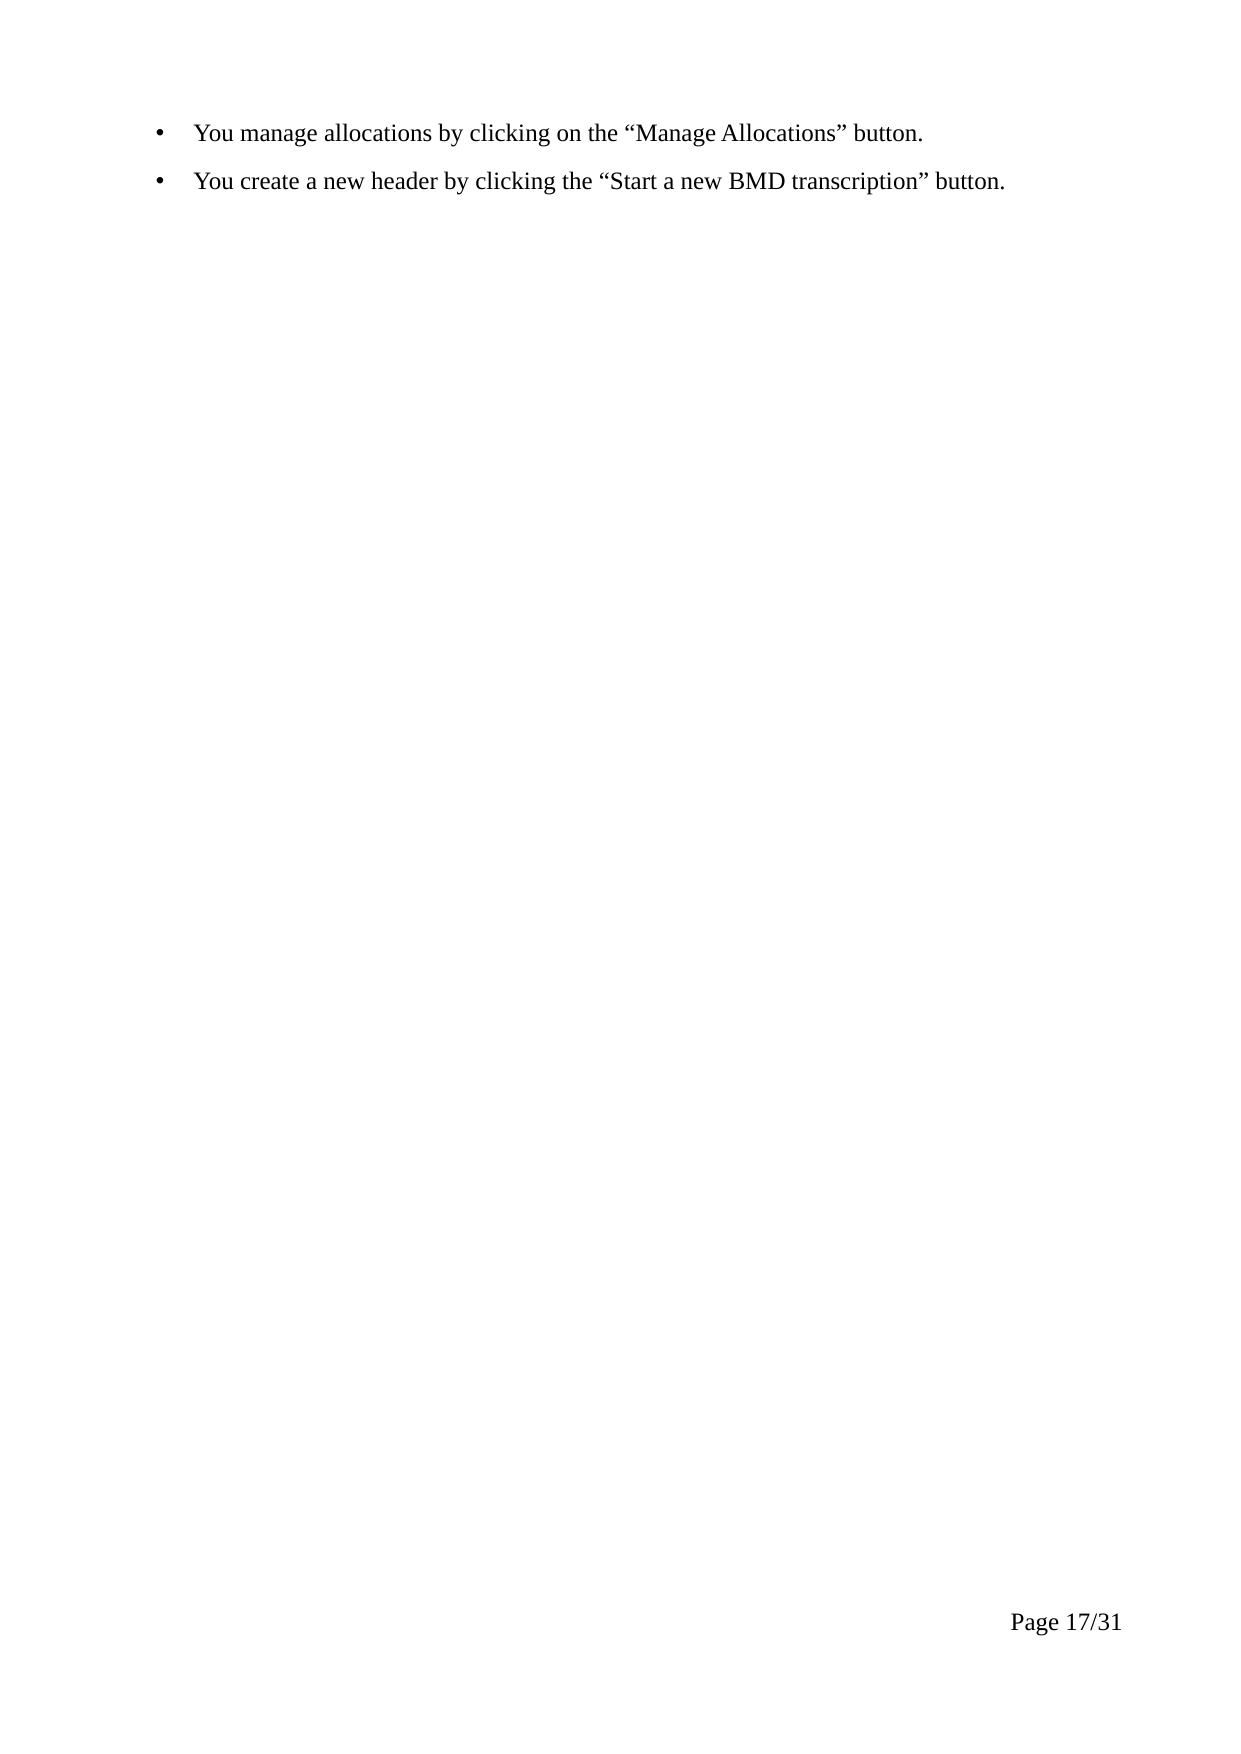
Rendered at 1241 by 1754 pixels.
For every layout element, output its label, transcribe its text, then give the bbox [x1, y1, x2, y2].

list You create a new header by clicking the “Start a new BMD transcription” button. [156, 166, 1122, 194]
list You manage allocations by clicking on the “Manage Allocations” button. [156, 118, 1122, 147]
